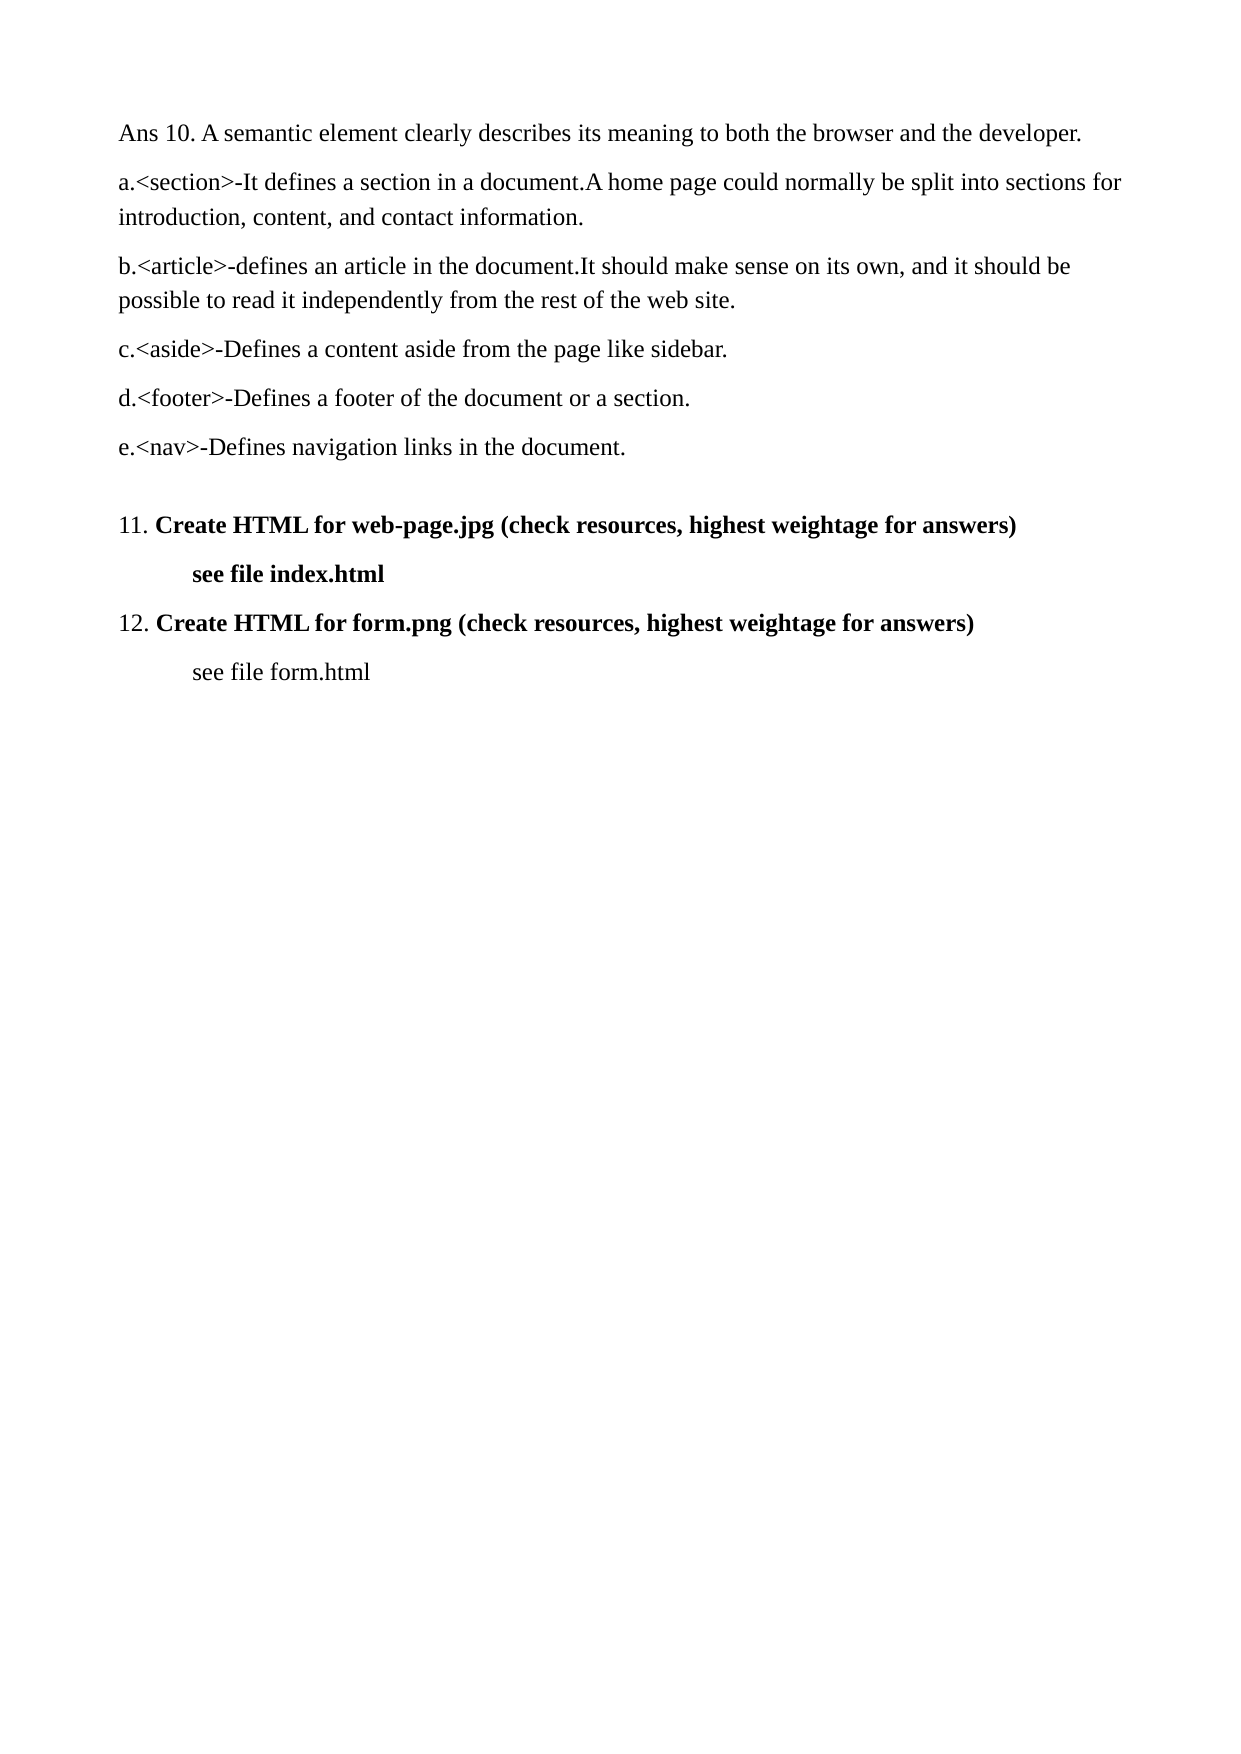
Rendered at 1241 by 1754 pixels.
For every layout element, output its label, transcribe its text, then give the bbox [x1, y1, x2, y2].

text see file form.html [118, 657, 1122, 686]
text e.<nav>-Defines navigation links in the document. [118, 432, 1122, 461]
text a.<section>-It defines a section in a document.A home page could normally be split into sections for introduction, content, and contact information. [118, 167, 1122, 230]
text c.<aside>-Defines a content aside from the page like sidebar. [118, 334, 1122, 363]
text Ans 10. A semantic element clearly describes its meaning to both the browser and the developer. [118, 118, 1122, 147]
text see file index.html [118, 559, 1122, 588]
text 11. Create HTML for web-page.jpg (check resources, highest weightage for answers) [118, 510, 1122, 539]
text b.<article>-defines an article in the document.It should make sense on its own, and it should be possible to read it independently from the rest of the web site. [118, 251, 1122, 314]
text 12. Create HTML for form.png (check resources, highest weightage for answers) [118, 608, 1122, 637]
text d.<footer>-Defines a footer of the document or a section. [118, 383, 1122, 412]
